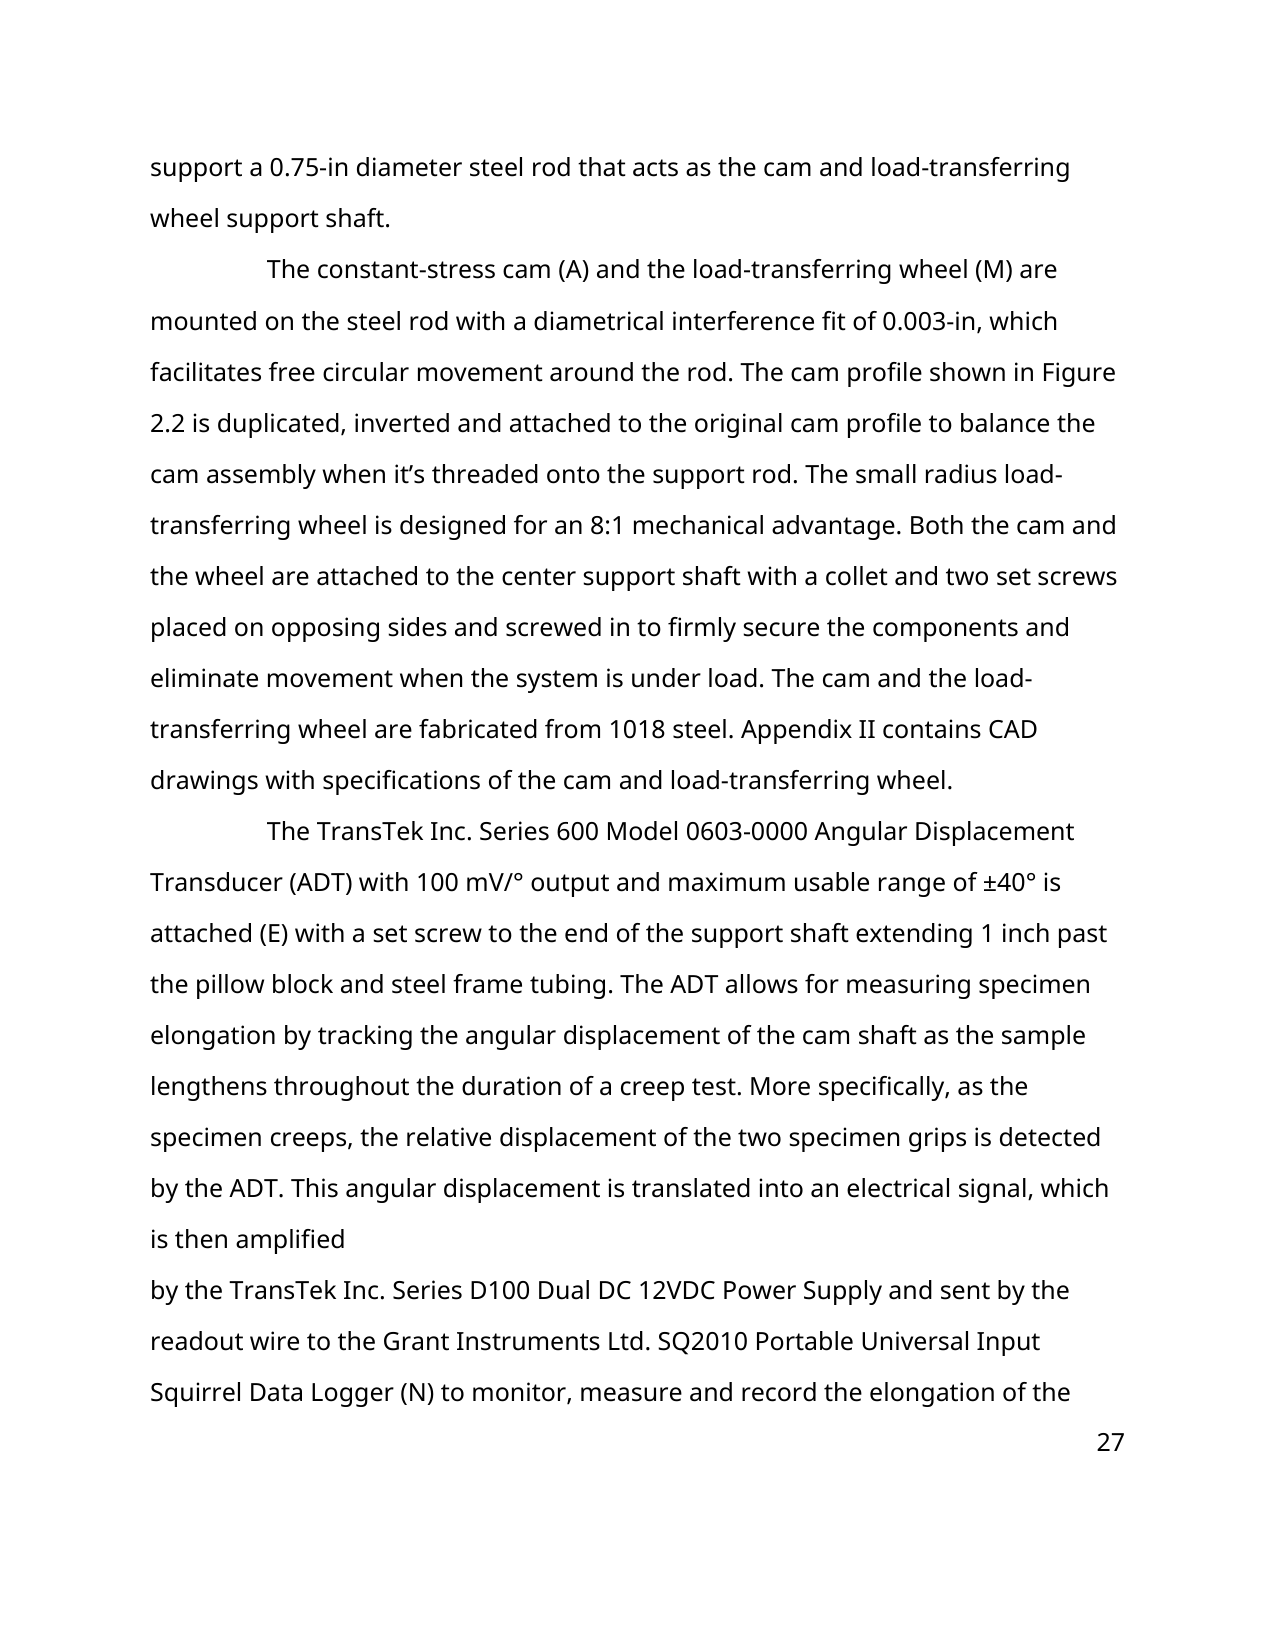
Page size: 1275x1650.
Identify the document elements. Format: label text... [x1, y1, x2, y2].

text by the TransTek Inc. Series D100 Dual DC 12VDC Power Supply and sent by the readout wire to the Grant Instruments Ltd. SQ2010 Portable Universal Input Squirrel Data Logger (N) to monitor, measure and record the elongation of the [150, 1273, 1125, 1409]
text The TransTek Inc. Series 600 Model 0603-0000 Angular Displacement Transducer (ADT) with 100 mV/° output and maximum usable range of ±40° is attached (E) with a set screw to the end of the support shaft extending 1 inch past the pillow block and steel frame tubing. The ADT allows for measuring specimen elongation by tracking the angular displacement of the cam shaft as the sample lengthens throughout the duration of a creep test. More specifically, as the specimen creeps, the relative displacement of the two specimen grips is detected by the ADT. This angular displacement is translated into an electrical signal, which is then amplified [150, 813, 1125, 1256]
text support a 0.75-in diameter steel rod that acts as the cam and load-transferring wheel support shaft. [150, 150, 1125, 235]
text The constant-stress cam (A) and the load-transferring wheel (M) are mounted on the steel rod with a diametrical interference fit of 0.003-in, which facilitates free circular movement around the rod. The cam profile shown in Figure 2.2 is duplicated, inverted and attached to the original cam profile to balance the cam assembly when it’s threaded onto the support rod. The small radius load-transferring wheel is designed for an 8:1 mechanical advantage. Both the cam and the wheel are attached to the center support shaft with a collet and two set screws placed on opposing sides and screwed in to firmly secure the components and eliminate movement when the system is under load. The cam and the load-transferring wheel are fabricated from 1018 steel. Appendix II contains CAD drawings with specifications of the cam and load-transferring wheel. [150, 252, 1125, 797]
